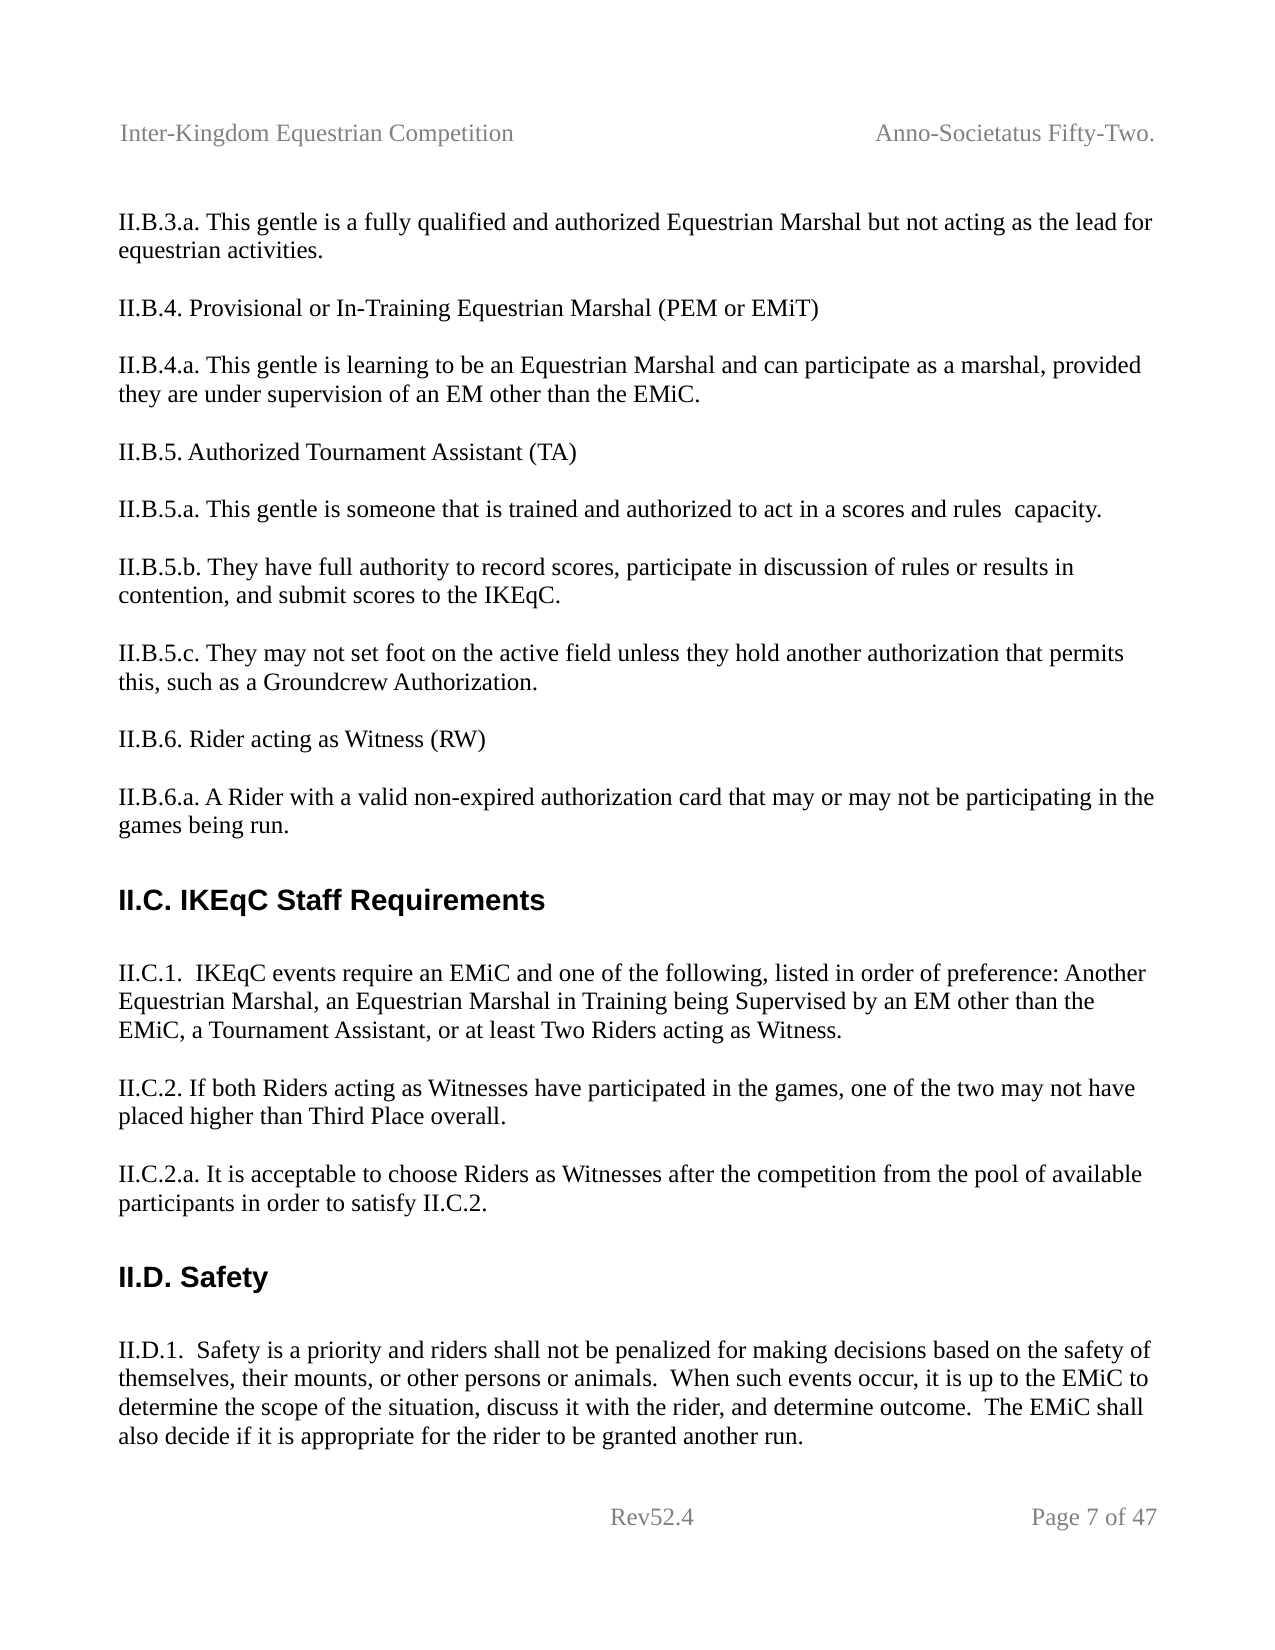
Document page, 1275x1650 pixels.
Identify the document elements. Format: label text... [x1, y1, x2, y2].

text II.C.2. If both Riders acting as Witnesses have participated in the games, one of the two may not have placed higher than Third Place overall. [118, 1073, 1157, 1130]
subtitle II.C. IKEqC Staff Requirements [118, 883, 1157, 916]
text II.B.4. Provisional or In-Training Equestrian Marshal (PEM or EMiT) [118, 293, 1157, 322]
text II.B.6. Rider acting as Witness (RW) [118, 724, 1157, 753]
text II.B.6.a. A Rider with a valid non-expired authorization card that may or may not be participating in the games being run. [118, 782, 1157, 839]
text II.B.5.a. This gentle is someone that is trained and authorized to act in a scores and rules capacity. [118, 494, 1157, 523]
text II.B.5. Authorized Tournament Assistant (TA) [118, 437, 1157, 466]
text II.C.2.a. It is acceptable to choose Riders as Witnesses after the competition from the pool of available participants in order to satisfy II.C.2. [118, 1159, 1157, 1216]
text II.C.1. IKEqC events require an EMiC and one of the following, listed in order of preference: Another Equestrian Marshal, an Equestrian Marshal in Training being Supervised by an EM other than the EMiC, a Tournament Assistant, or at least Two Riders acting as Witness. [118, 958, 1157, 1044]
text II.B.5.b. They have full authority to record scores, participate in discussion of rules or results in contention, and submit scores to the IKEqC. [118, 552, 1157, 609]
text II.B.4.a. This gentle is learning to be an Equestrian Marshal and can participate as a marshal, provided they are under supervision of an EM other than the EMiC. [118, 351, 1157, 408]
subtitle II.D. Safety [118, 1260, 1157, 1293]
text II.D.1. Safety is a priority and riders shall not be penalized for making decisions based on the safety of themselves, their mounts, or other persons or animals. When such events occur, it is up to the EMiC to determine the scope of the situation, discuss it with the rider, and determine outcome. The EMiC shall also decide if it is appropriate for the rider to be granted another run. [118, 1335, 1157, 1450]
text II.B.3.a. This gentle is a fully qualified and authorized Equestrian Marshal but not acting as the lead for equestrian activities. [118, 207, 1157, 264]
text II.B.5.c. They may not set foot on the active field unless they hold another authorization that permits this, such as a Groundcrew Authorization. [118, 638, 1157, 696]
